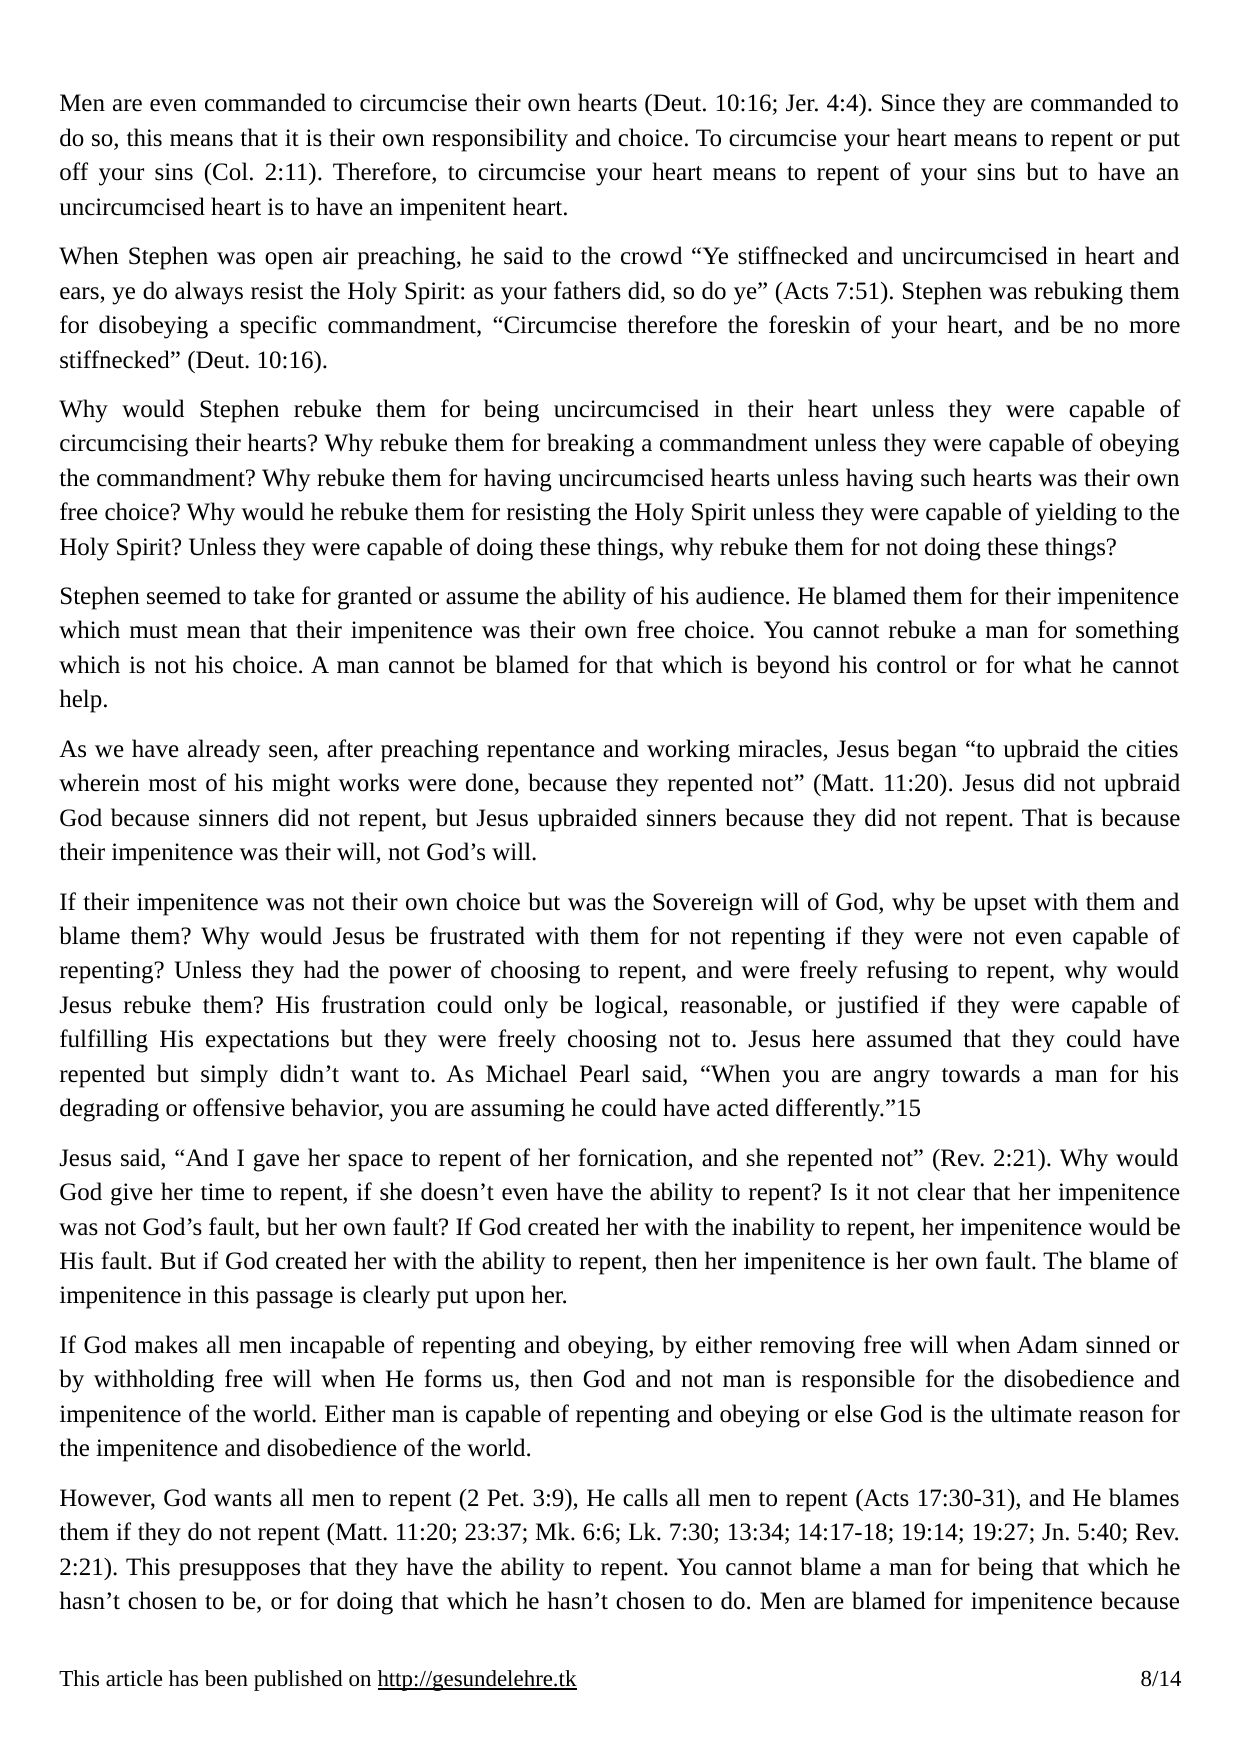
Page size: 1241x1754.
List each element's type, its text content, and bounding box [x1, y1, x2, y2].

text When Stephen was open air preaching, he said to the crowd “Ye stiffnecked and uncircumcised in heart and ears, ye do always resist the Holy Spirit: as your fathers did, so do ye” (Acts 7:51). Stephen was rebuking them for disobeying a specific commandment, “Circumcise therefore the foreskin of your heart, and be no more stiffnecked” (Deut. 10:16). [59, 241, 1181, 373]
text If their impenitence was not their own choice but was the Sovereign will of God, why be upset with them and blame them? Why would Jesus be frustrated with them for not repenting if they were not even capable of repenting? Unless they had the power of choosing to repent, and were freely refusing to repent, why would Jesus rebuke them? His frustration could only be logical, reasonable, or justified if they were capable of fulfilling His expectations but they were freely choosing not to. Jesus here assumed that they could have repented but simply didn’t want to. As Michael Pearl said, “When you are angry towards a man for his degrading or offensive behavior, you are assuming he could have acted differently.”15 [59, 887, 1181, 1122]
text Jesus said, “And I gave her space to repent of her fornication, and she repented not” (Rev. 2:21). Why would God give her time to repent, if she doesn’t even have the ability to repent? Is it not clear that her impenitence was not God’s fault, but her own fault? If God created her with the inability to repent, her impenitence would be His fault. But if God created her with the ability to repent, then her impenitence is her own fault. The blame of impenitence in this passage is clearly put upon her. [59, 1143, 1181, 1309]
text As we have already seen, after preaching repentance and working miracles, Jesus began “to upbraid the cities wherein most of his might works were done, because they repented not” (Matt. 11:20). Jesus did not upbraid God because sinners did not repent, but Jesus upbraided sinners because they did not repent. That is because their impenitence was their will, not God’s will. [59, 734, 1181, 866]
text Men are even commanded to circumcise their own hearts (Deut. 10:16; Jer. 4:4). Since they are commanded to do so, this means that it is their own responsibility and choice. To circumcise your heart means to repent or put off your sins (Col. 2:11). Therefore, to circumcise your heart means to repent of your sins but to have an uncircumcised heart is to have an impenitent heart. [59, 88, 1181, 221]
text Why would Stephen rebuke them for being uncircumcised in their heart unless they were capable of circumcising their hearts? Why rebuke them for breaking a commandment unless they were capable of obeying the commandment? Why rebuke them for having uncircumcised hearts unless having such hearts was their own free choice? Why would he rebuke them for resisting the Holy Spirit unless they were capable of yielding to the Holy Spirit? Unless they were capable of doing these things, why rebuke them for not doing these things? [59, 394, 1181, 561]
text If God makes all men incapable of repenting and obeying, by either removing free will when Adam sinned or by withholding free will when He forms us, then God and not man is responsible for the disobedience and impenitence of the world. Either man is capable of repenting and obeying or else God is the ultimate reason for the impenitence and disobedience of the world. [59, 1330, 1181, 1462]
text Stephen seemed to take for granted or assume the ability of his audience. He blamed them for their impenitence which must mean that their impenitence was their own free choice. You cannot rebuke a man for something which is not his choice. A man cannot be blamed for that which is beyond his control or for what he cannot help. [59, 581, 1181, 713]
text However, God wants all men to repent (2 Pet. 3:9), He calls all men to repent (Acts 17:30-31), and He blames them if they do not repent (Matt. 11:20; 23:37; Mk. 6:6; Lk. 7:30; 13:34; 14:17-18; 19:14; 19:27; Jn. 5:40; Rev. 2:21). This presupposes that they have the ability to repent. You cannot blame a man for being that which he hasn’t chosen to be, or for doing that which he hasn’t chosen to do. Men are blamed for impenitence because [59, 1483, 1181, 1615]
